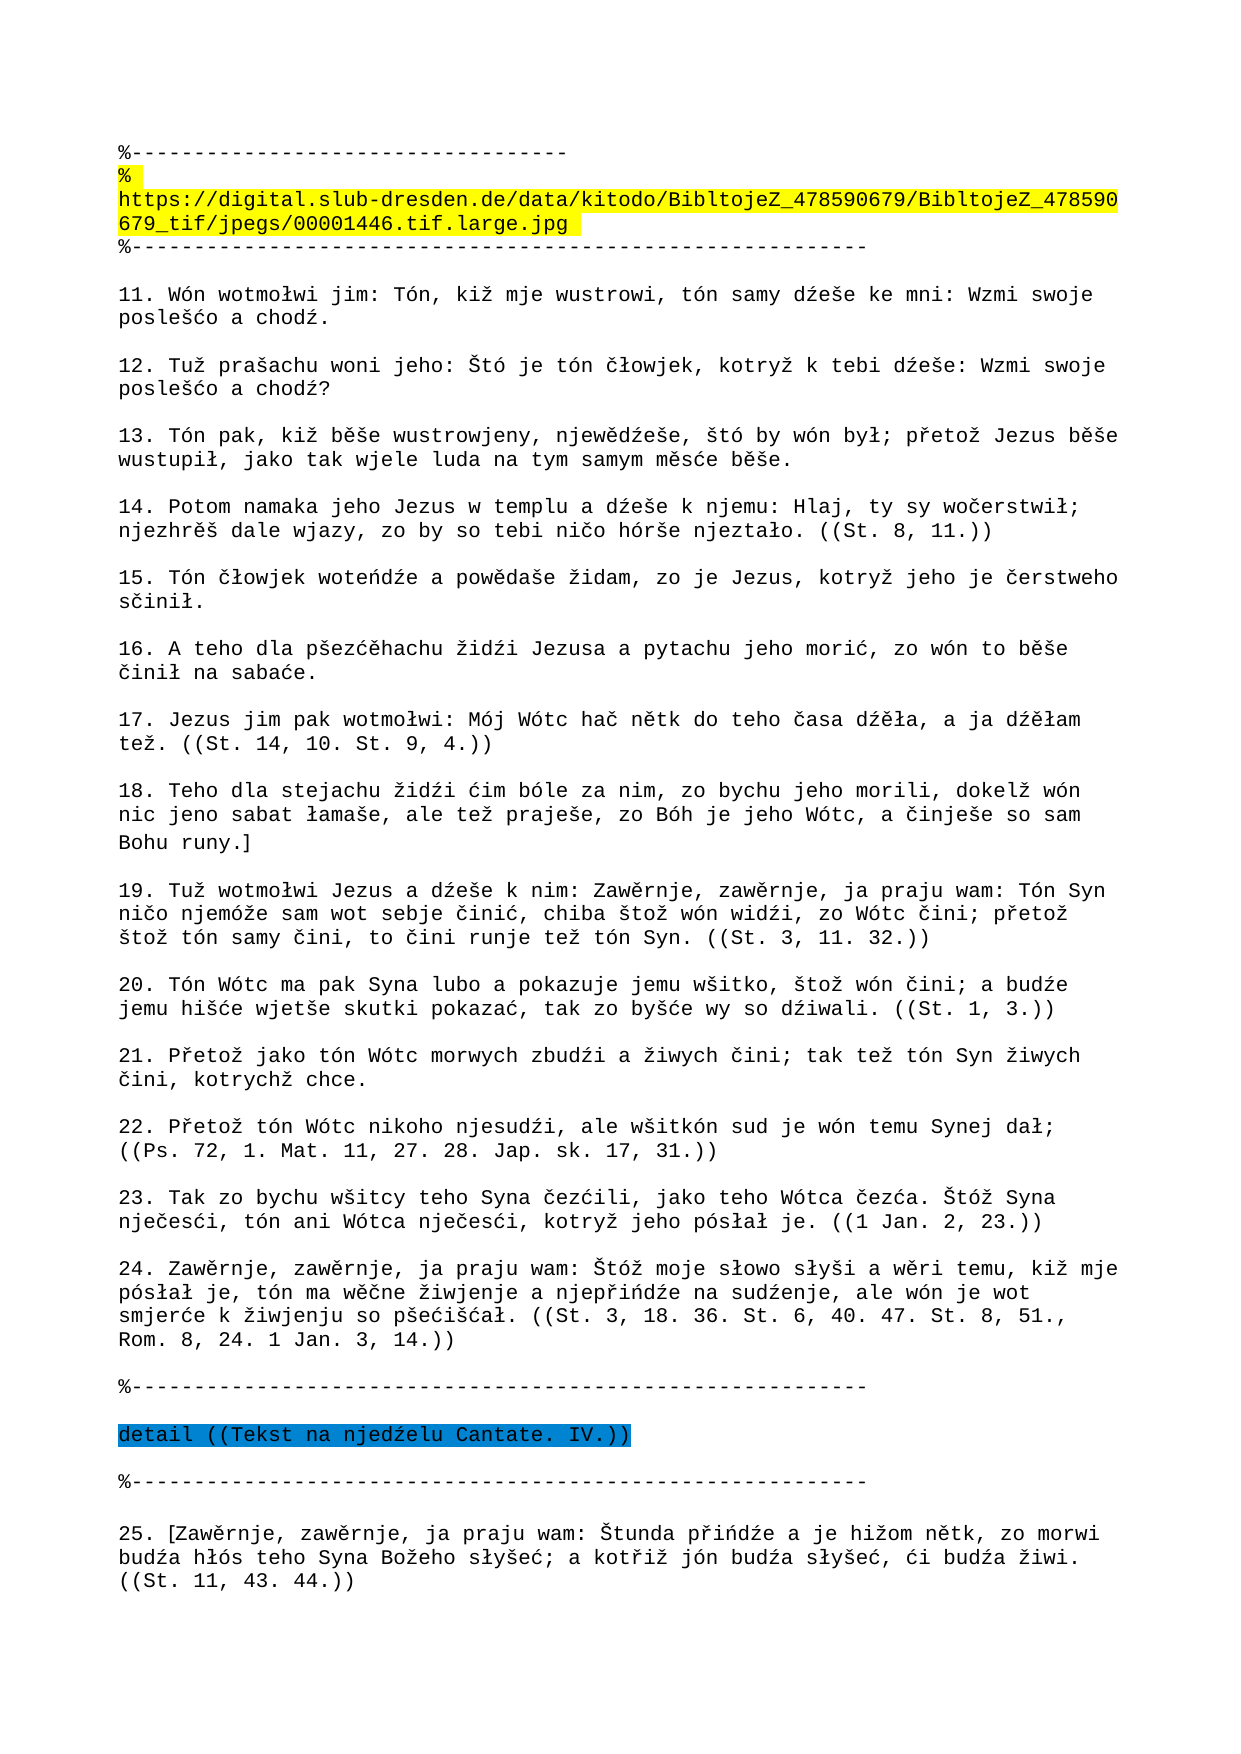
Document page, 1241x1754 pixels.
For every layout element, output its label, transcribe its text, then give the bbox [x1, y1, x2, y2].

text %----------------------------------------------------------- [118, 1376, 1122, 1400]
text 20. Tón Wótc ma pak Syna lubo a pokazuje jemu wšitko, štož wón čini; a budźe jemu hišće wjetše skutki pokazać, tak zo byšće wy so dźiwali. ((St. 1, 3.)) [118, 974, 1122, 1022]
text %----------------------------------- [118, 142, 1122, 165]
text 25. [Zawěrnje, zawěrnje, ja praju wam: Štunda přińdźe a je hižom nětk, zo morwi budźa hłós teho Syna Božeho słyšeć; a kotřiž jón budźa słyšeć, ći budźa žiwi. ((St. 11, 43. 44.)) [118, 1518, 1122, 1594]
text 21. Přetož jako tón Wótc morwych zbudźi a žiwych čini; tak tež tón Syn žiwych čini, kotrychž chce. [118, 1045, 1122, 1092]
text % https://digital.slub-dresden.de/data/kitodo/BibltojeZ_478590679/BibltojeZ_478590679_tif/jpegs/00001446.tif.large.jpg [118, 165, 1122, 236]
text 15. Tón čłowjek woteńdźe a powědaše židam, zo je Jezus, kotryž jeho je čerstweho sčinił. [118, 567, 1122, 615]
text %----------------------------------------------------------- [118, 236, 1122, 260]
text 23. Tak zo bychu wšitcy teho Syna čezćili, jako teho Wótca čezća. Štóž Syna nječesći, tón ani Wótca nječesći, kotryž jeho pósłał je. ((1 Jan. 2, 23.)) [118, 1187, 1122, 1234]
text %----------------------------------------------------------- [118, 1471, 1122, 1494]
text 16. A teho dla pšezćěhachu židźi Jezusa a pytachu jeho morić, zo wón to běše činił na sabaće. [118, 638, 1122, 686]
text 11. Wón wotmołwi jim: Tón, kiž mje wustrowi, tón samy dźeše ke mni: Wzmi swoje poslešćo a chodź. [118, 284, 1122, 331]
text 14. Potom namaka jeho Jezus w templu a dźeše k njemu: Hlaj, ty sy wočerstwił; njezhrěš dale wjazy, zo by so tebi ničo hórše njeztało. ((St. 8, 11.)) [118, 496, 1122, 544]
text detail ((Tekst na njedźelu Cantate. IV.)) [118, 1423, 1122, 1447]
text 19. Tuž wotmołwi Jezus a dźeše k nim: Zawěrnje, zawěrnje, ja praju wam: Tón Syn ničo njemóže sam wot sebje činić, chiba štož wón widźi, zo Wótc čini; přetož štož tón samy čini, to čini runje tež tón Syn. ((St. 3, 11. 32.)) [118, 880, 1122, 951]
text 17. Jezus jim pak wotmołwi: Mój Wótc hač nětk do teho časa dźěła, a ja dźěłam tež. ((St. 14, 10. St. 9, 4.)) [118, 709, 1122, 757]
text 13. Tón pak, kiž běše wustrowjeny, njewědźeše, štó by wón był; přetož Jezus běše wustupił, jako tak wjele luda na tym samym měsće běše. [118, 426, 1122, 473]
text 12. Tuž prašachu woni jeho: Štó je tón čłowjek, kotryž k tebi dźeše: Wzmi swoje poslešćo a chodź? [118, 354, 1122, 402]
text 18. Teho dla stejachu židźi ćim bóle za nim, zo bychu jeho morili, dokelž wón nic jeno sabat łamaše, ale tež praješe, zo Bóh je jeho Wótc, a činješe so sam Bohu runy.] [118, 780, 1122, 856]
text 24. Zawěrnje, zawěrnje, ja praju wam: Štóž moje słowo słyši a wěri temu, kiž mje pósłał je, tón ma wěčne žiwjenje a njepřińdźe na sudźenje, ale wón je wot smjerće k žiwjenju so pšećišćał. ((St. 3, 18. 36. St. 6, 40. 47. St. 8, 51., Rom. 8, 24. 1 Jan. 3, 14.)) [118, 1258, 1122, 1353]
text 22. Přetož tón Wótc nikoho njesudźi, ale wšitkón sud je wón temu Synej dał; ((Ps. 72, 1. Mat. 11, 27. 28. Jap. sk. 17, 31.)) [118, 1116, 1122, 1163]
